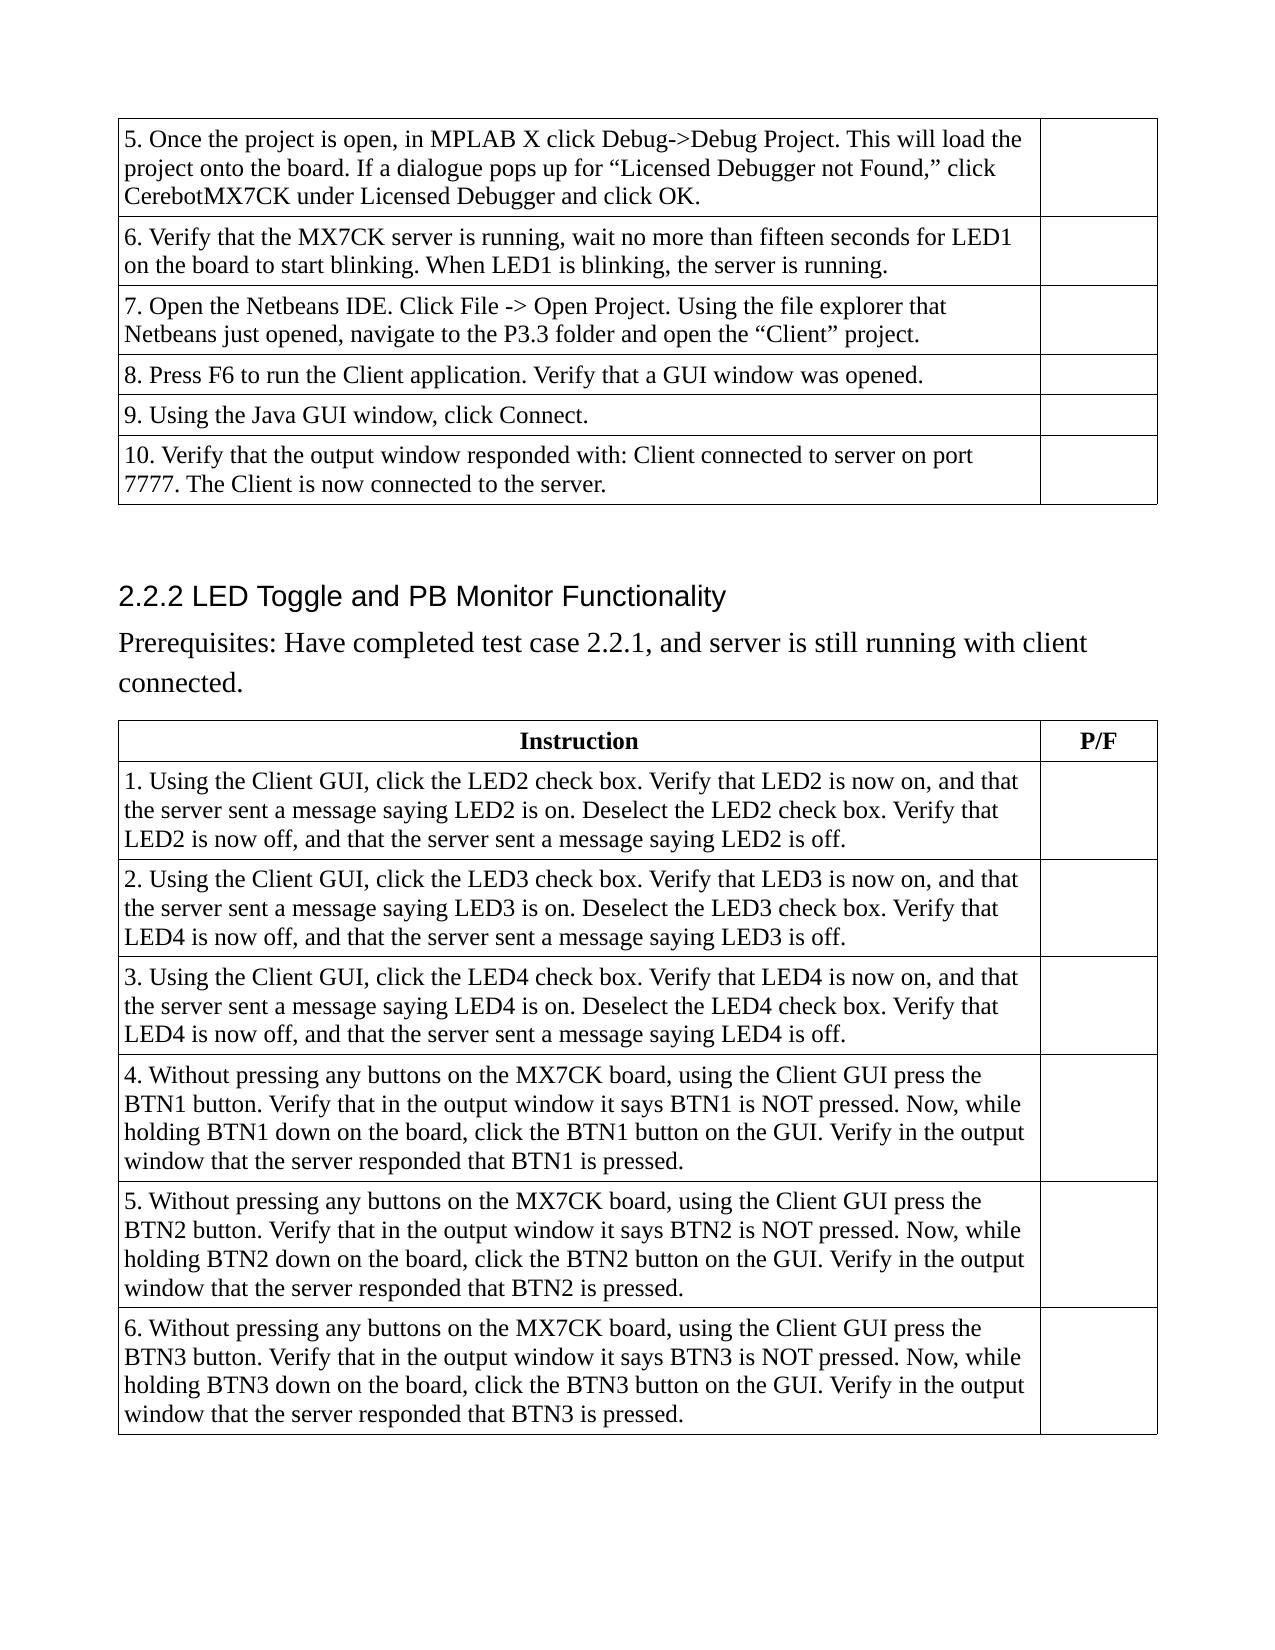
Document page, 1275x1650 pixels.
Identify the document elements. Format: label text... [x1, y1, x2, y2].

table_cell [1041, 217, 1157, 285]
table_cell 7. Open the Netbeans IDE. Click File -> Open Project. Using the file explorer that Netbeans just opened, navigate to the P3.3 folder and open the “Client” project. [119, 286, 1040, 354]
table_cell [1041, 1308, 1157, 1434]
text Prerequisites: Have completed test case 2.2.1, and server is still running with client connected. [118, 625, 1157, 699]
table_cell 6. Without pressing any buttons on the MX7CK board, using the Client GUI press the BTN3 button. Verify that in the output window it says BTN3 is NOT pressed. Now, while holding BTN3 down on the board, click the BTN3 button on the GUI. Verify in the output window that the server responded that BTN3 is pressed. [119, 1308, 1040, 1434]
table_cell 1. Using the Client GUI, click the LED2 check box. Verify that LED2 is now on, and that the server sent a message saying LED2 is on. Deselect the LED2 check box. Verify that LED2 is now off, and that the server sent a message saying LED2 is off. [119, 762, 1040, 858]
table_cell 9. Using the Java GUI window, click Connect. [119, 395, 1040, 435]
table_cell [1041, 1182, 1157, 1307]
table_cell 8. Press F6 to run the Client application. Verify that a GUI window was opened. [119, 355, 1040, 394]
table_cell [1041, 1055, 1157, 1181]
table_cell 5. Without pressing any buttons on the MX7CK board, using the Client GUI press the BTN2 button. Verify that in the output window it says BTN2 is NOT pressed. Now, while holding BTN2 down on the board, click the BTN2 button on the GUI. Verify in the output window that the server responded that BTN2 is pressed. [119, 1182, 1040, 1307]
table_cell 2. Using the Client GUI, click the LED3 check box. Verify that LED3 is now on, and that the server sent a message saying LED3 is on. Deselect the LED3 check box. Verify that LED4 is now off, and that the server sent a message saying LED3 is off. [119, 860, 1040, 956]
table_header P/F [1041, 721, 1157, 761]
table_header Instruction [119, 721, 1040, 761]
table_cell [1041, 119, 1157, 216]
table_cell [1041, 395, 1157, 435]
table_cell [1041, 762, 1157, 858]
table_cell [1041, 860, 1157, 956]
table_cell 6. Verify that the MX7CK server is running, wait no more than fifteen seconds for LED1 on the board to start blinking. When LED1 is blinking, the server is running. [119, 217, 1040, 285]
table_cell 10. Verify that the output window responded with: Client connected to server on port 7777. The Client is now connected to the server. [119, 436, 1040, 504]
table_cell [1041, 436, 1157, 504]
table_cell [1041, 286, 1157, 354]
table_cell [1041, 355, 1157, 394]
subtitle 2.2.2 LED Toggle and PB Monitor Functionality [118, 579, 1157, 613]
table_cell 3. Using the Client GUI, click the LED4 check box. Verify that LED4 is now on, and that the server sent a message saying LED4 is on. Deselect the LED4 check box. Verify that LED4 is now off, and that the server sent a message saying LED4 is off. [119, 957, 1040, 1054]
table_cell 4. Without pressing any buttons on the MX7CK board, using the Client GUI press the BTN1 button. Verify that in the output window it says BTN1 is NOT pressed. Now, while holding BTN1 down on the board, click the BTN1 button on the GUI. Verify in the output window that the server responded that BTN1 is pressed. [119, 1055, 1040, 1181]
table_cell 5. Once the project is open, in MPLAB X click Debug->Debug Project. This will load the project onto the board. If a dialogue pops up for “Licensed Debugger not Found,” click CerebotMX7CK under Licensed Debugger and click OK. [119, 119, 1040, 216]
table_cell [1041, 957, 1157, 1054]
